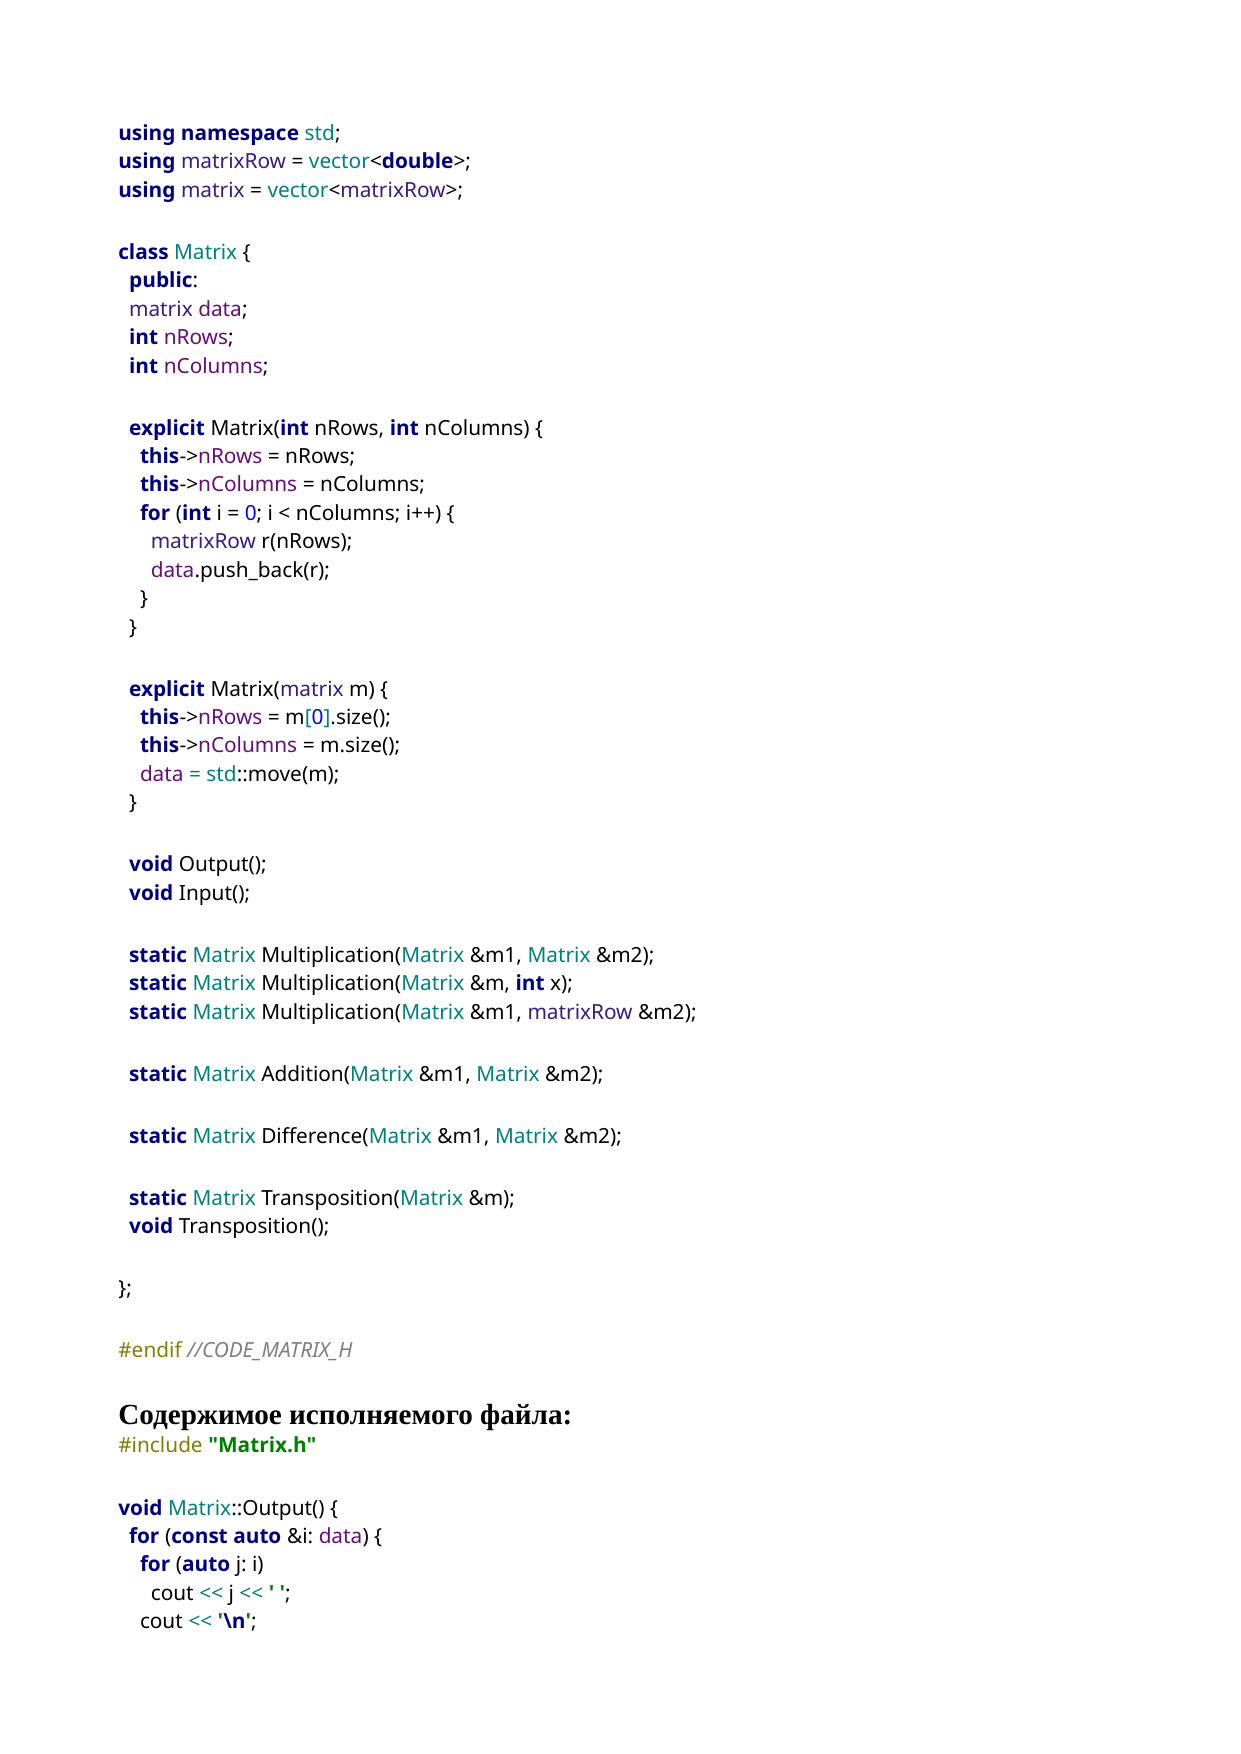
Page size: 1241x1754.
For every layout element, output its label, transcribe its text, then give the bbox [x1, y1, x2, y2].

text #include "Matrix.h" void Matrix::Output() { for (const auto &i: data) { for (auto j: i) cout << j << ' '; cout << '\n'; [118, 1431, 1017, 1635]
text using namespace std; using matrixRow = vector<double>; using matrix = vector<matrixRow>; class Matrix { public: matrix data; int nRows; int nColumns; explicit Matrix(int nRows, int nColumns) { this->nRows = nRows; this->nColumns = nColumns; for (int i = 0; i < nColumns; i++) { matrixRow r(nRows); data.push_back(r); } } explicit Matrix(matrix m) { this->nRows = m[0].size(); this->nColumns = m.size(); data = std::move(m); } void Output(); void Input(); static Matrix Multiplication(Matrix &m1, Matrix &m2); static Matrix Multiplication(Matrix &m, int x); static Matrix Multiplication(Matrix &m1, matrixRow &m2); static Matrix Addition(Matrix &m1, Matrix &m2); static Matrix Difference(Matrix &m1, Matrix &m2); static Matrix Transposition(Matrix &m); void Transposition(); }; [118, 118, 1017, 1302]
text #endif //CODE_MATRIX_H [118, 1302, 1017, 1397]
text Содержимое исполняемого файла: [118, 1397, 1017, 1431]
